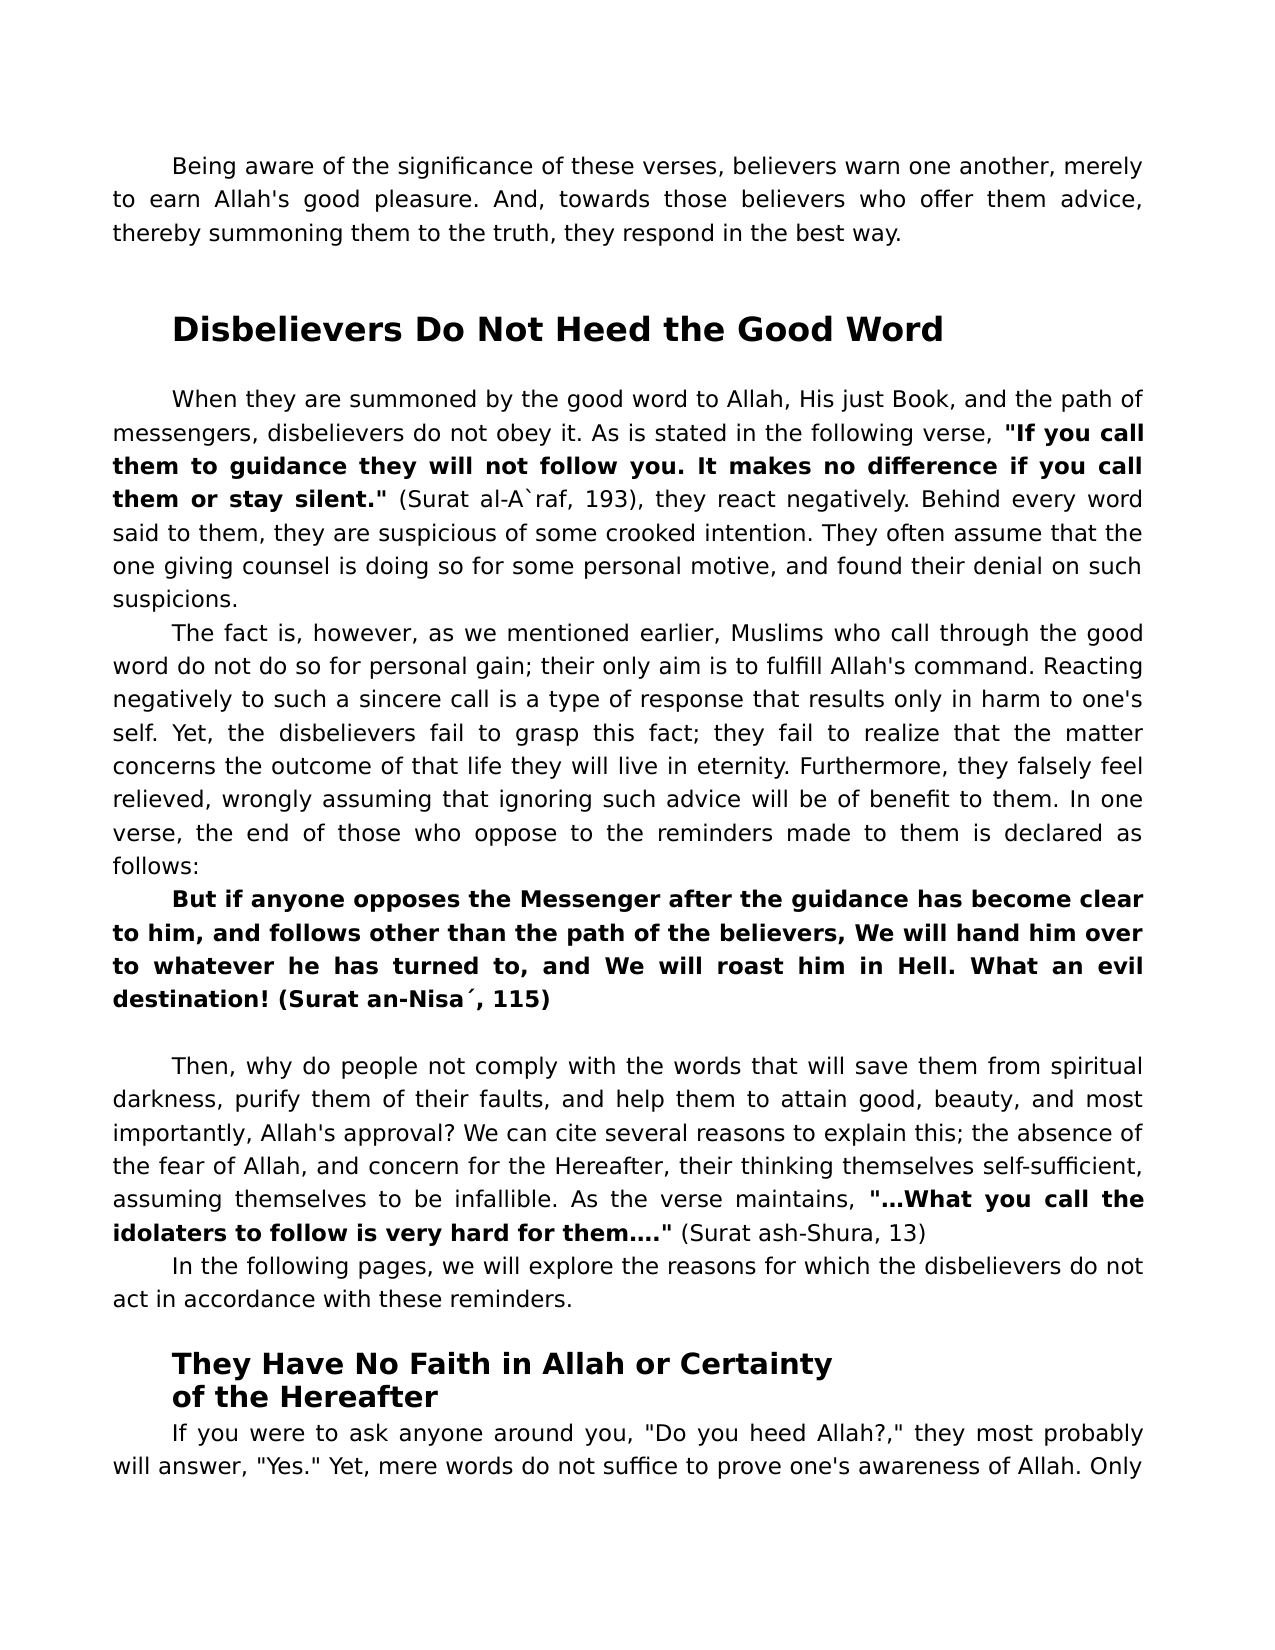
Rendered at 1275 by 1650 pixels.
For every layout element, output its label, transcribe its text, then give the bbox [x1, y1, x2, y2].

text Disbelievers Do Not Heed the Good Word [112, 314, 1145, 348]
text The fact is, however, as we mentioned earlier, Muslims who call through the good word do not do so for personal gain; their only aim is to fulfill Allah's command. Reacting negatively to such a sincere call is a type of response that results only in harm to one's self. Yet, the disbelievers fail to grasp this fact; they fail to realize that the matter concerns the outcome of that life they will live in eternity. Furthermore, they falsely feel relieved, wrongly assuming that ignoring such advice will be of benefit to them. In one verse, the end of those who oppose to the reminders made to them is declared as follows: [112, 614, 1145, 881]
text Being aware of the significance of these verses, believers warn one another, merely to earn Allah's good pleasure. And, towards those believers who offer them advice, thereby summoning them to the truth, they respond in the best way. [112, 148, 1145, 248]
text Then, why do people not comply with the words that will save them from spiritual darkness, purify them of their faults, and help them to attain good, beauty, and most importantly, Allah's approval? We can cite several reasons to explain this; the absence of the fear of Allah, and concern for the Hereafter, their thinking themselves self-sufficient, assuming themselves to be infallible. As the verse maintains, "…What you call the idolaters to follow is very hard for them…." (Surat ash-Shura, 13) [112, 1048, 1145, 1248]
text of the Hereafter [112, 1381, 1145, 1414]
text They Have No Faith in Allah or Certainty [112, 1348, 1145, 1381]
text When they are summoned by the good word to Allah, His just Book, and the path of messengers, disbelievers do not obey it. As is stated in the following verse, "If you call them to guidance they will not follow you. It makes no difference if you call them or stay silent." (Surat al-A`raf, 193), they react negatively. Behind every word said to them, they are suspicious of some crooked intention. They often assume that the one giving counsel is doing so for some personal motive, and found their denial on such suspicions. [112, 381, 1145, 614]
text But if anyone opposes the Messenger after the guidance has become clear to him, and follows other than the path of the believers, We will hand him over to whatever he has turned to, and We will roast him in Hell. What an evil destination! (Surat an-Nisa´, 115) [112, 881, 1145, 1014]
text In the following pages, we will explore the reasons for which the disbelievers do not act in accordance with these reminders. [112, 1248, 1145, 1314]
text If you were to ask anyone around you, "Do you heed Allah?," they most probably will answer, "Yes." Yet, mere words do not suffice to prove one's awareness of Allah. Only [112, 1414, 1145, 1481]
